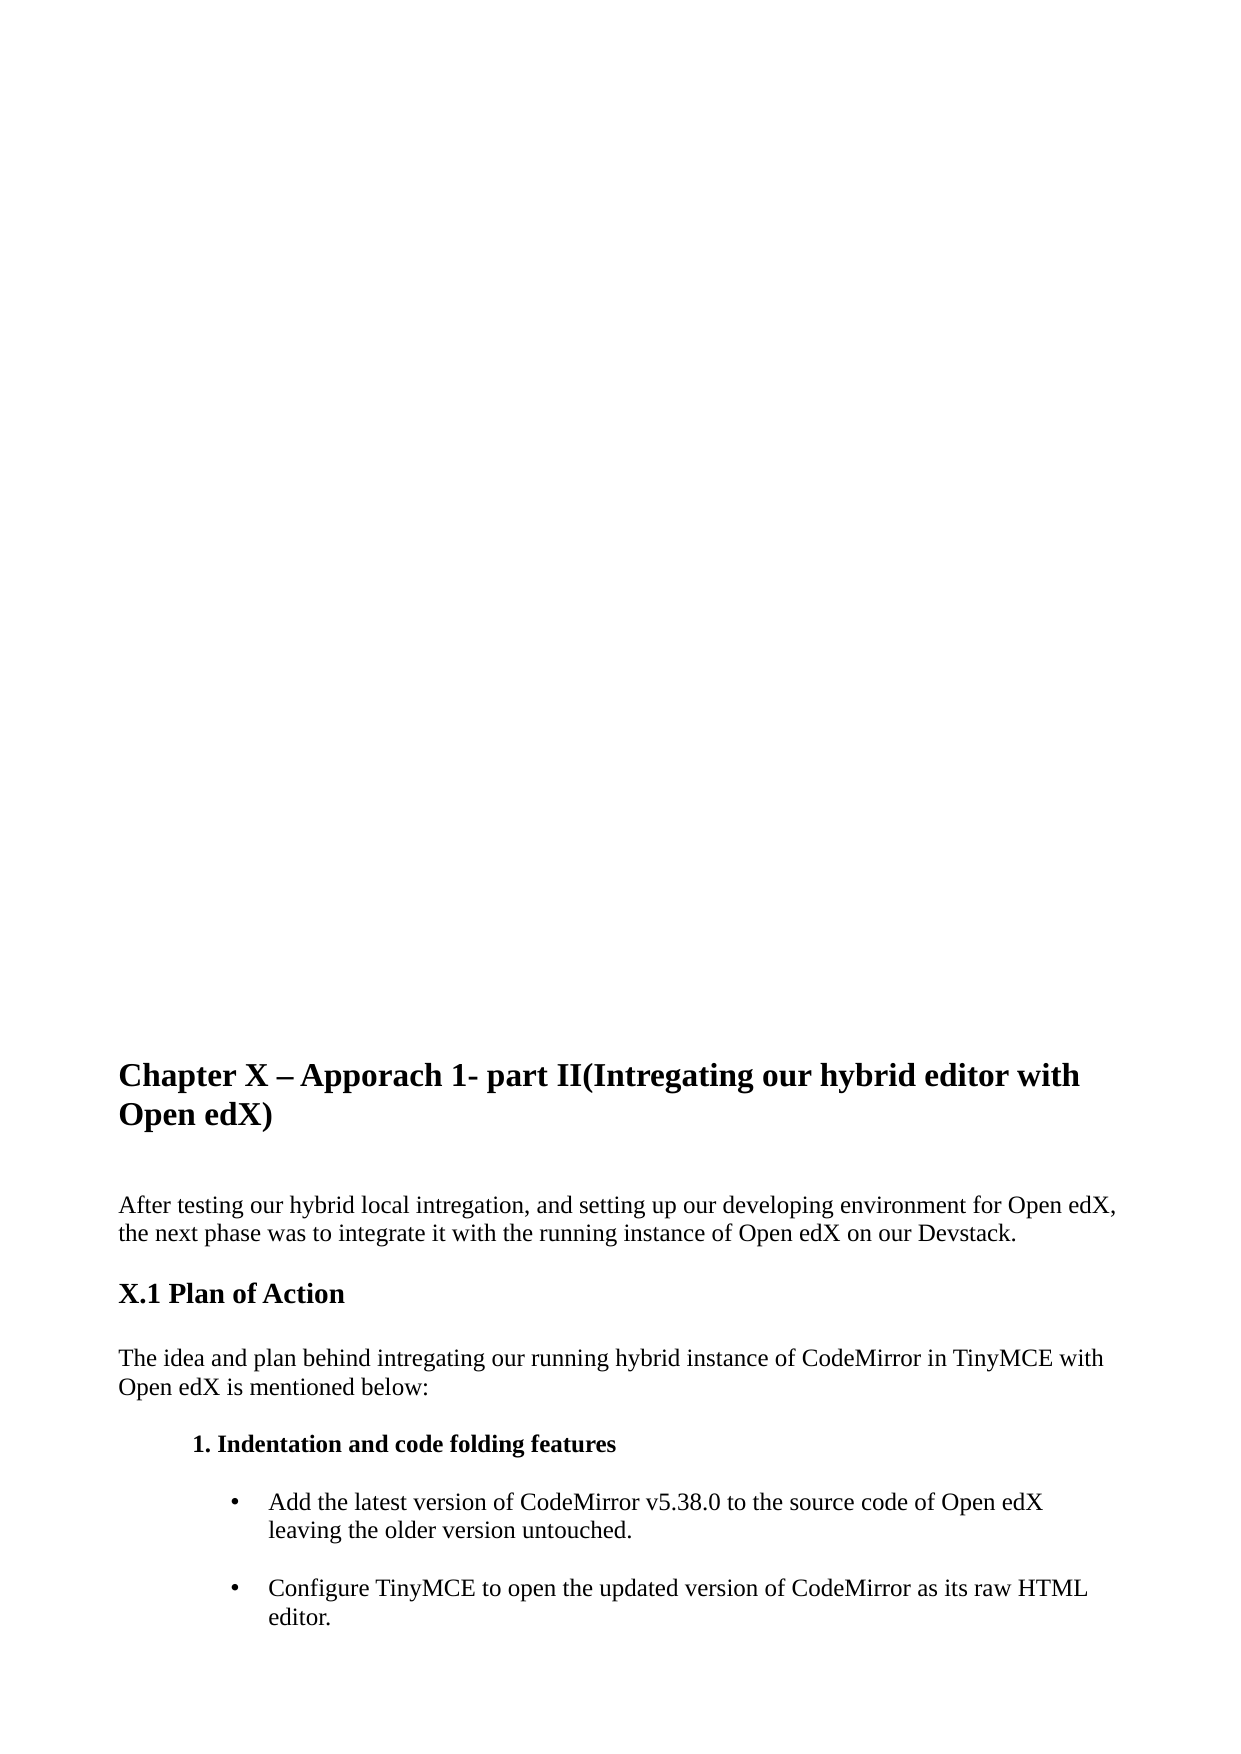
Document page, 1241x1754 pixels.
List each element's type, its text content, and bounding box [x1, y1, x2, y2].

text Chapter X – Apporach 1- part II(Intregating our hybrid editor with Open edX) [118, 1056, 1122, 1132]
text The idea and plan behind intregating our running hybrid instance of CodeMirror in TinyMCE with Open edX is mentioned below: [118, 1343, 1122, 1401]
text After testing our hybrid local intregation, and setting up our developing environment for Open edX, the next phase was to integrate it with the running instance of Open edX on our Devstack. [118, 1190, 1122, 1247]
list Configure TinyMCE to open the updated version of CodeMirror as its raw HTML editor. [231, 1573, 1122, 1631]
list Add the latest version of CodeMirror v5.38.0 to the source code of Open edX leaving the older version untouched. [231, 1487, 1122, 1544]
text X.1 Plan of Action [118, 1276, 1122, 1309]
text 1. Indentation and code folding features [118, 1429, 1122, 1458]
